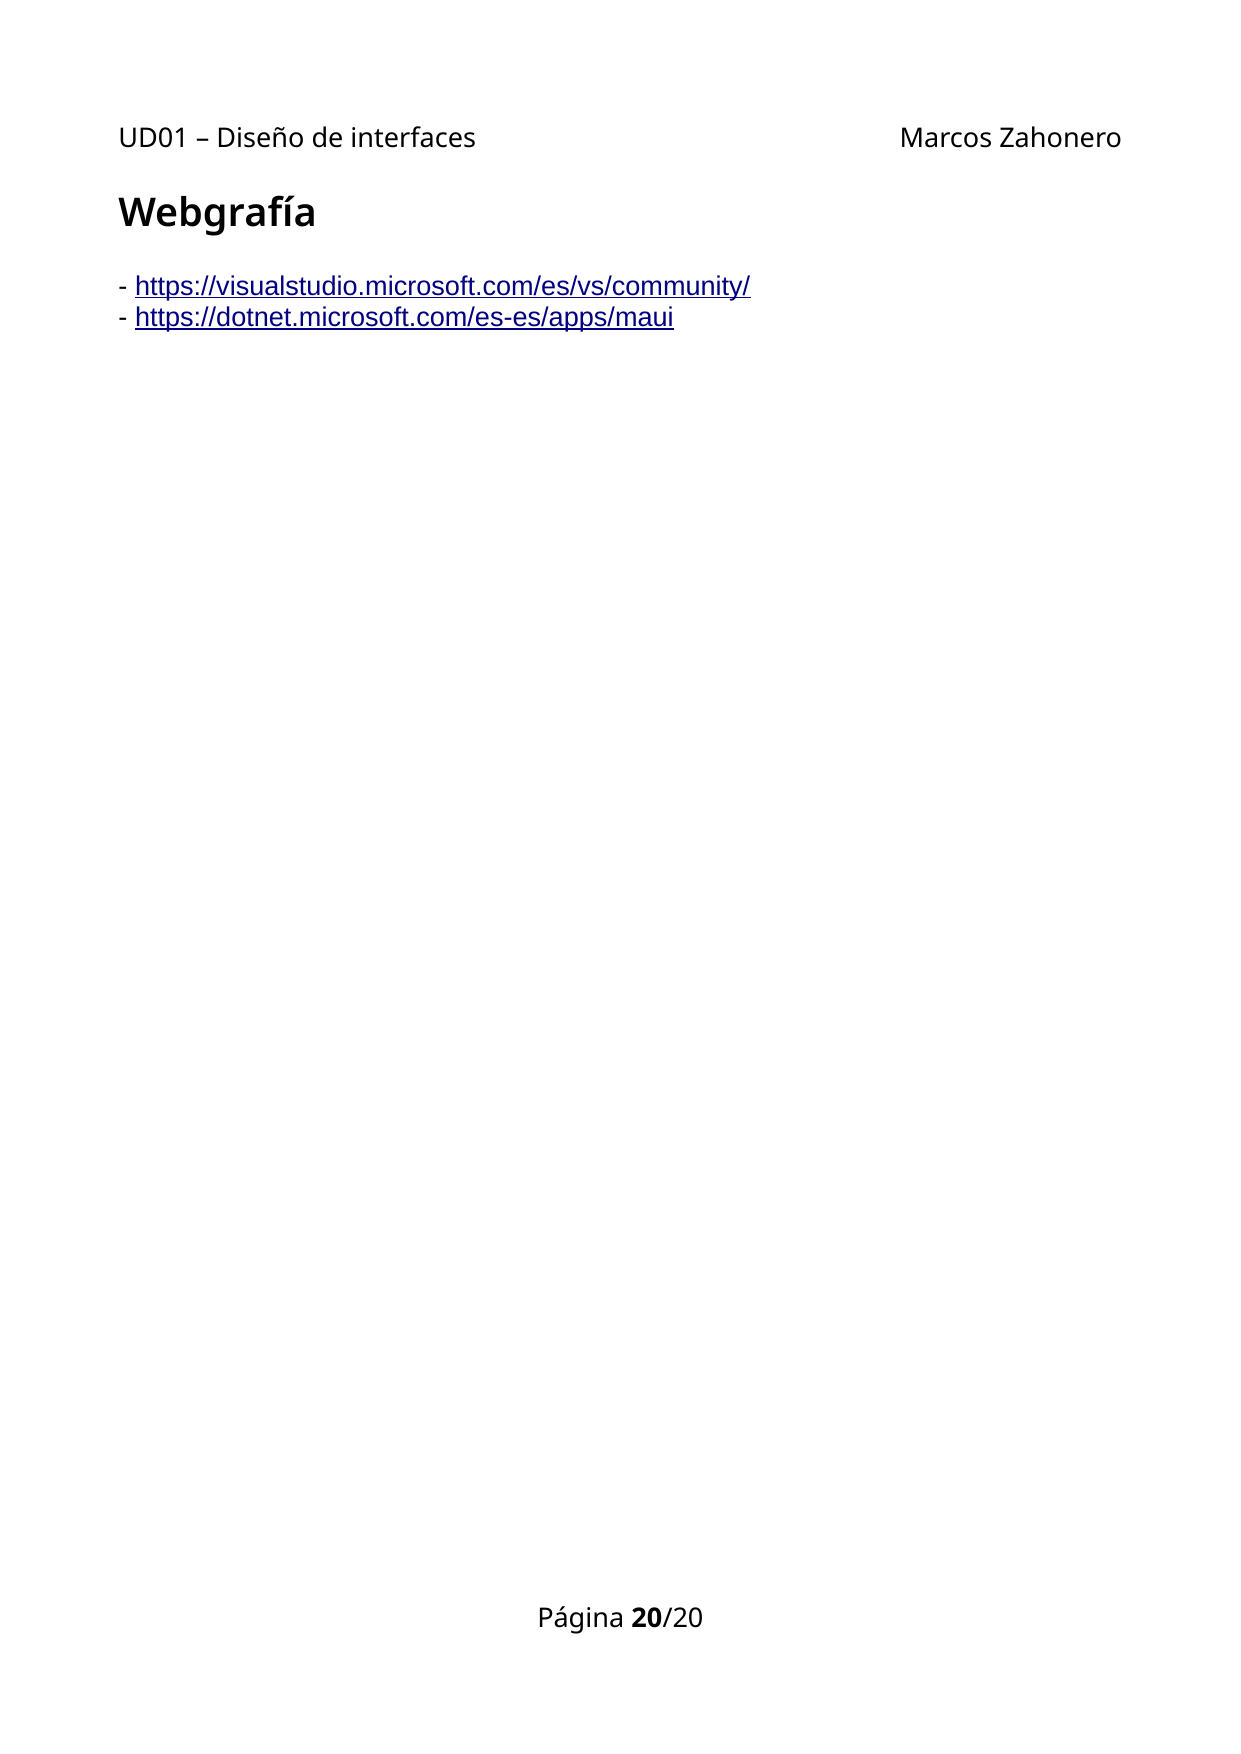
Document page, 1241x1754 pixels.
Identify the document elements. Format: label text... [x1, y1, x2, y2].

text - https://dotnet.microsoft.com/es-es/apps/maui [118, 301, 1122, 332]
subtitle Webgrafía [118, 184, 1122, 238]
text - https://visualstudio.microsoft.com/es/vs/community/ [118, 270, 1122, 301]
